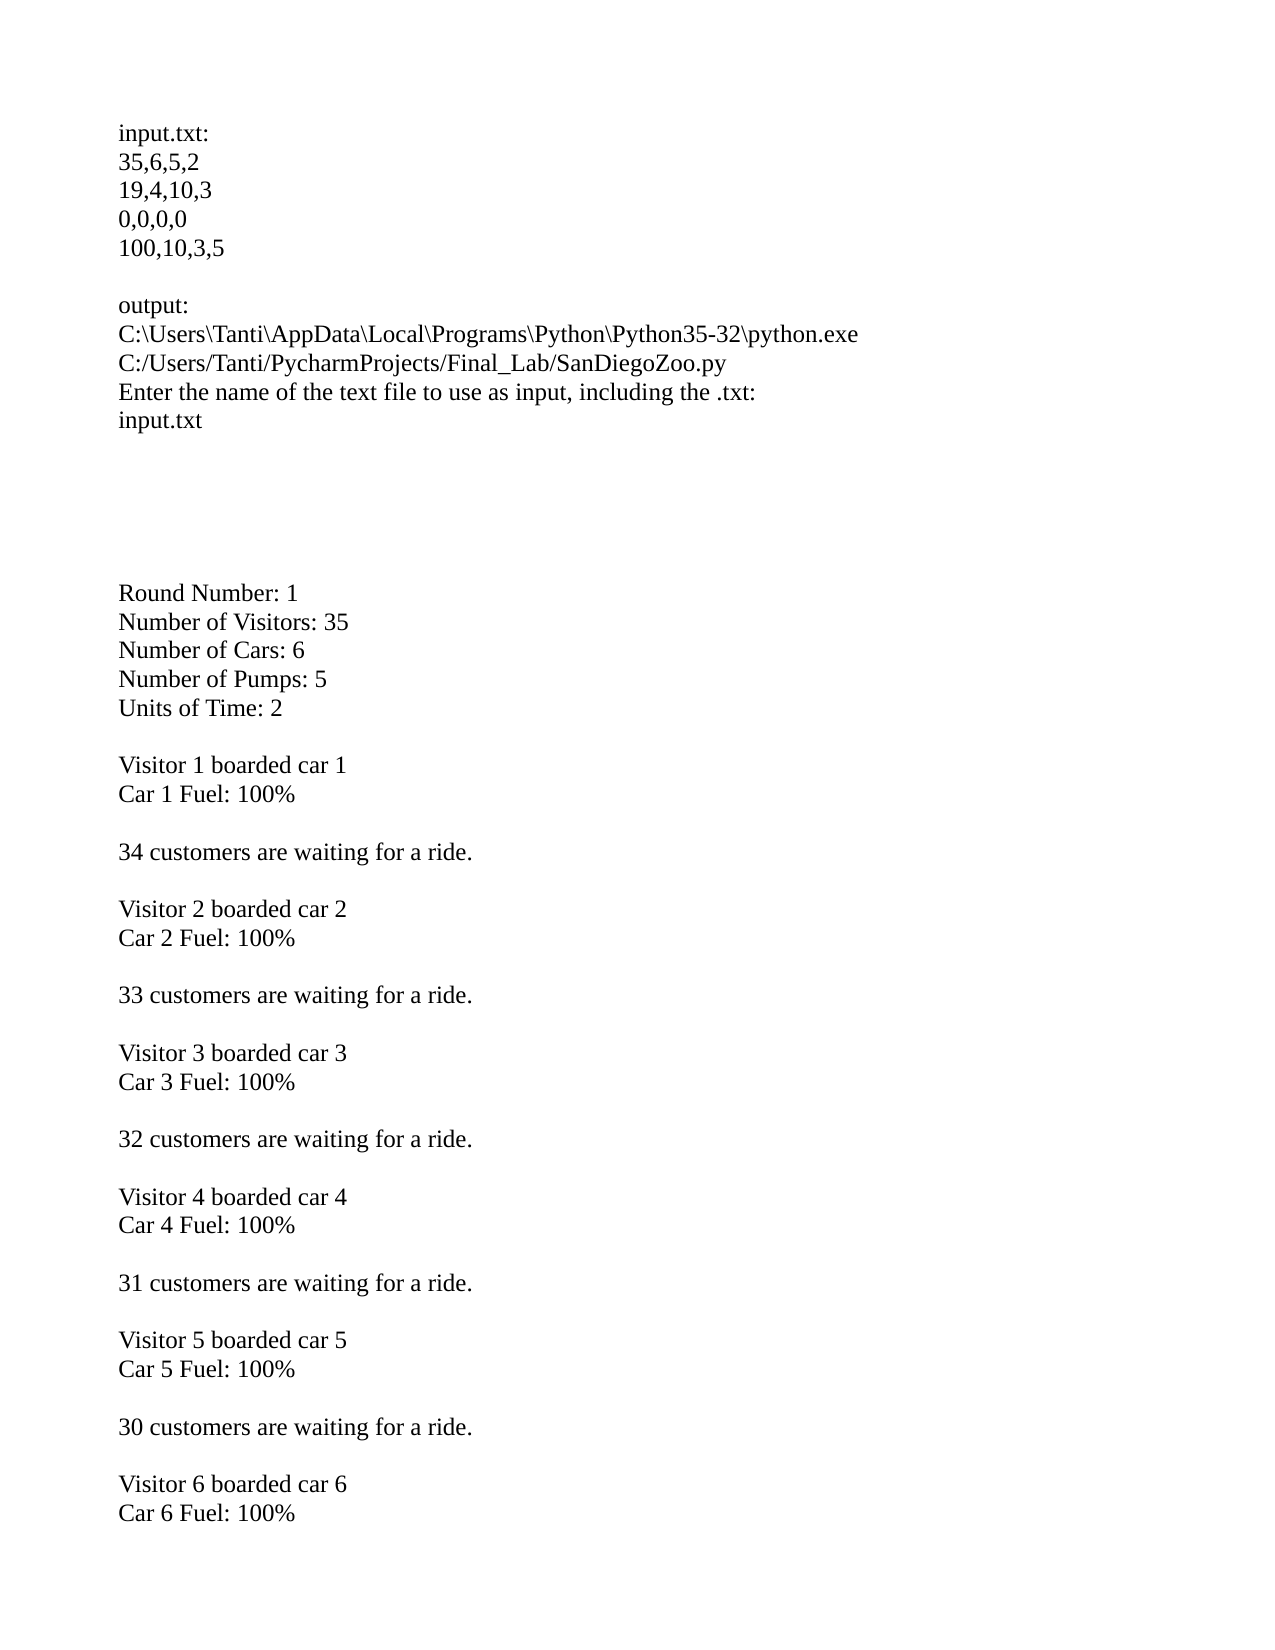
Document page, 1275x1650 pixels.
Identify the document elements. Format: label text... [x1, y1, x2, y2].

text 31 customers are waiting for a ride. [118, 1268, 1157, 1297]
text Number of Pumps: 5 [118, 664, 1157, 693]
text Car 3 Fuel: 100% [118, 1067, 1157, 1096]
text Round Number: 1 [118, 578, 1157, 607]
text Visitor 6 boarded car 6 [118, 1469, 1157, 1498]
text Number of Visitors: 35 [118, 607, 1157, 636]
text output: [118, 291, 1157, 319]
text Car 2 Fuel: 100% [118, 923, 1157, 952]
text 19,4,10,3 [118, 176, 1157, 204]
text Car 1 Fuel: 100% [118, 779, 1157, 808]
text Visitor 2 boarded car 2 [118, 894, 1157, 923]
text Car 5 Fuel: 100% [118, 1354, 1157, 1383]
text 33 customers are waiting for a ride. [118, 981, 1157, 1009]
text Number of Cars: 6 [118, 636, 1157, 664]
text Car 6 Fuel: 100% [118, 1498, 1157, 1527]
text Visitor 5 boarded car 5 [118, 1326, 1157, 1354]
text 100,10,3,5 [118, 233, 1157, 262]
text 0,0,0,0 [118, 204, 1157, 233]
text Visitor 4 boarded car 4 [118, 1182, 1157, 1211]
text Visitor 3 boarded car 3 [118, 1038, 1157, 1067]
text Enter the name of the text file to use as input, including the .txt: [118, 377, 1157, 406]
text 34 customers are waiting for a ride. [118, 837, 1157, 866]
text Car 4 Fuel: 100% [118, 1211, 1157, 1239]
text C:\Users\Tanti\AppData\Local\Programs\Python\Python35-32\python.exe C:/Users/Tanti/PycharmProjects/Final_Lab/SanDiegoZoo.py [118, 319, 1157, 377]
text Units of Time: 2 [118, 693, 1157, 722]
text 30 customers are waiting for a ride. [118, 1412, 1157, 1441]
text 32 customers are waiting for a ride. [118, 1124, 1157, 1153]
text Visitor 1 boarded car 1 [118, 751, 1157, 779]
text 35,6,5,2 [118, 147, 1157, 176]
text input.txt [118, 406, 1157, 434]
text input.txt: [118, 118, 1157, 147]
